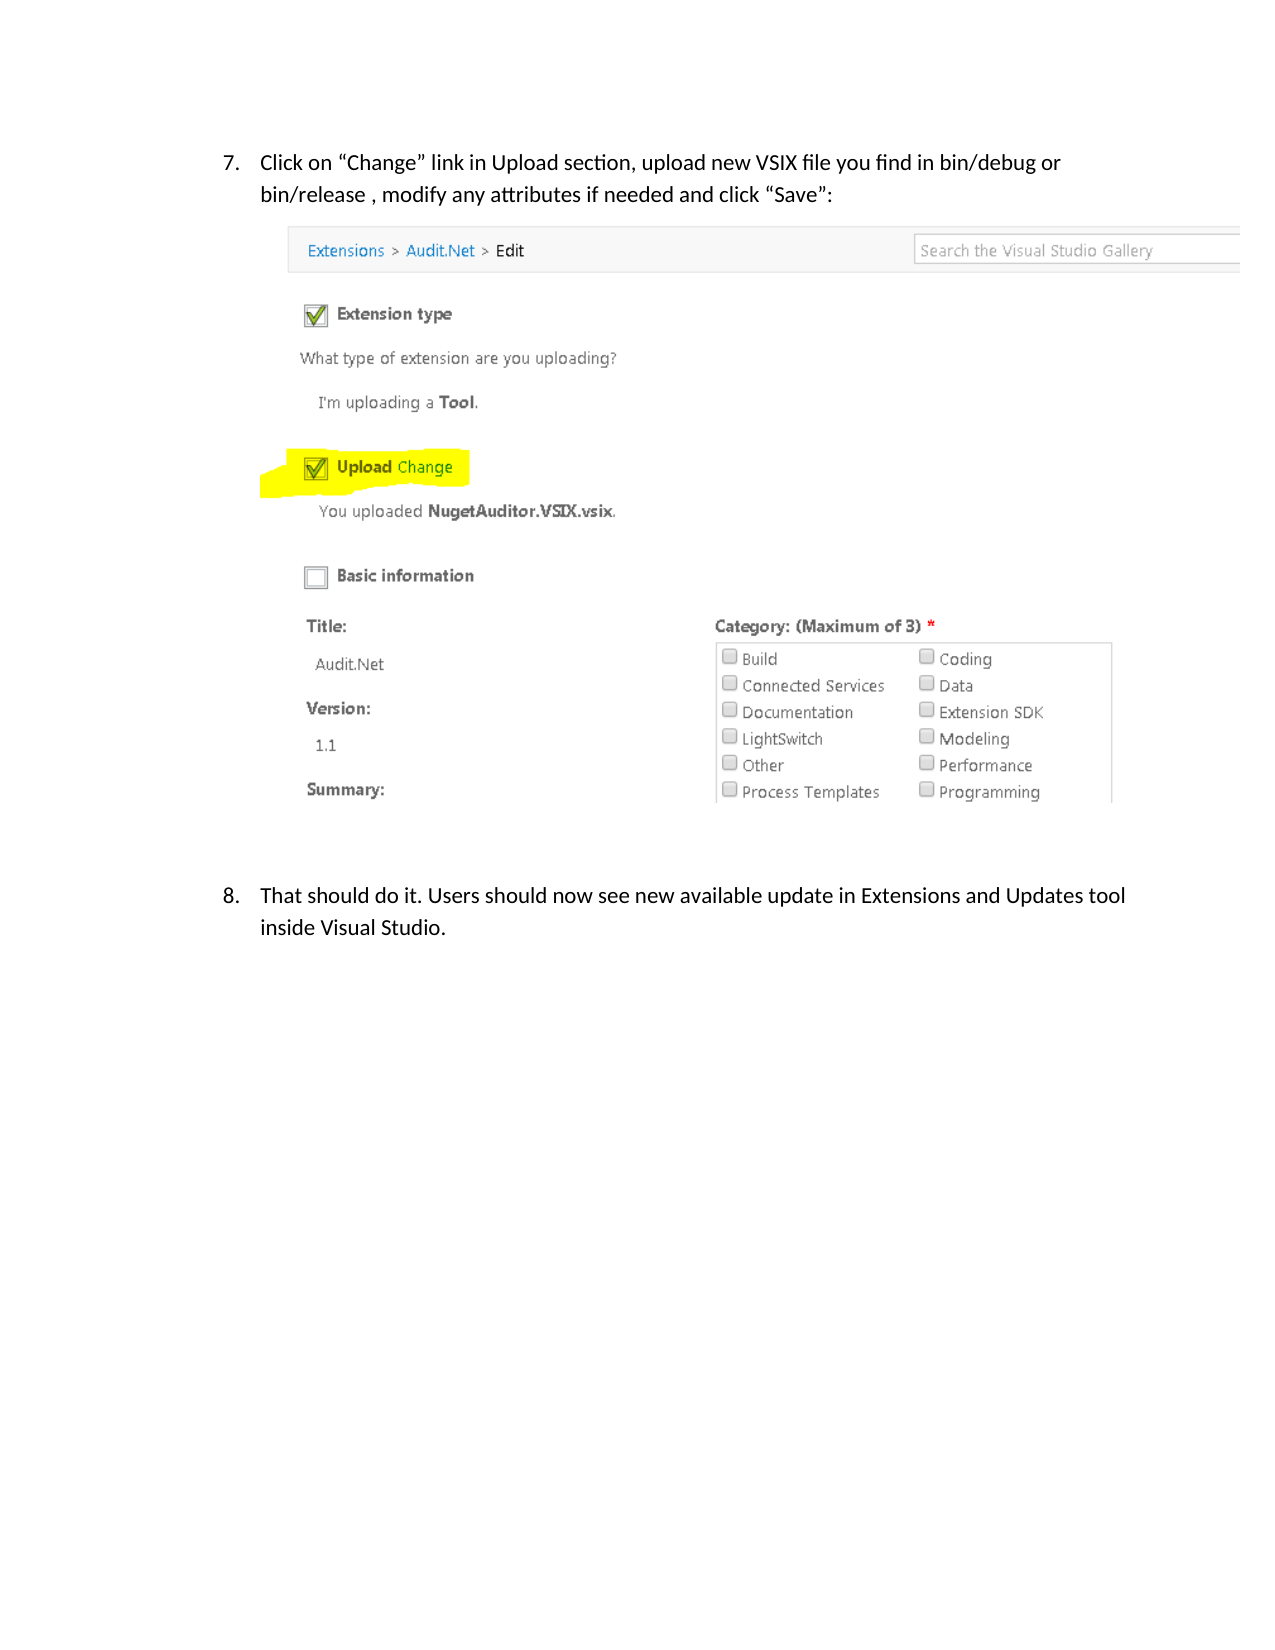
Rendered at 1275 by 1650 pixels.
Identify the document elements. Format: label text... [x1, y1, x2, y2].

list That should do it. Users should now see new available update in Extensions and Updates tool inside Visual Studio. [223, 881, 1127, 941]
list Click on “Change” link in Upload section, upload new VSIX file you find in bin/debug or bin/release , modify any attributes if needed and click “Save”: [223, 148, 1127, 803]
